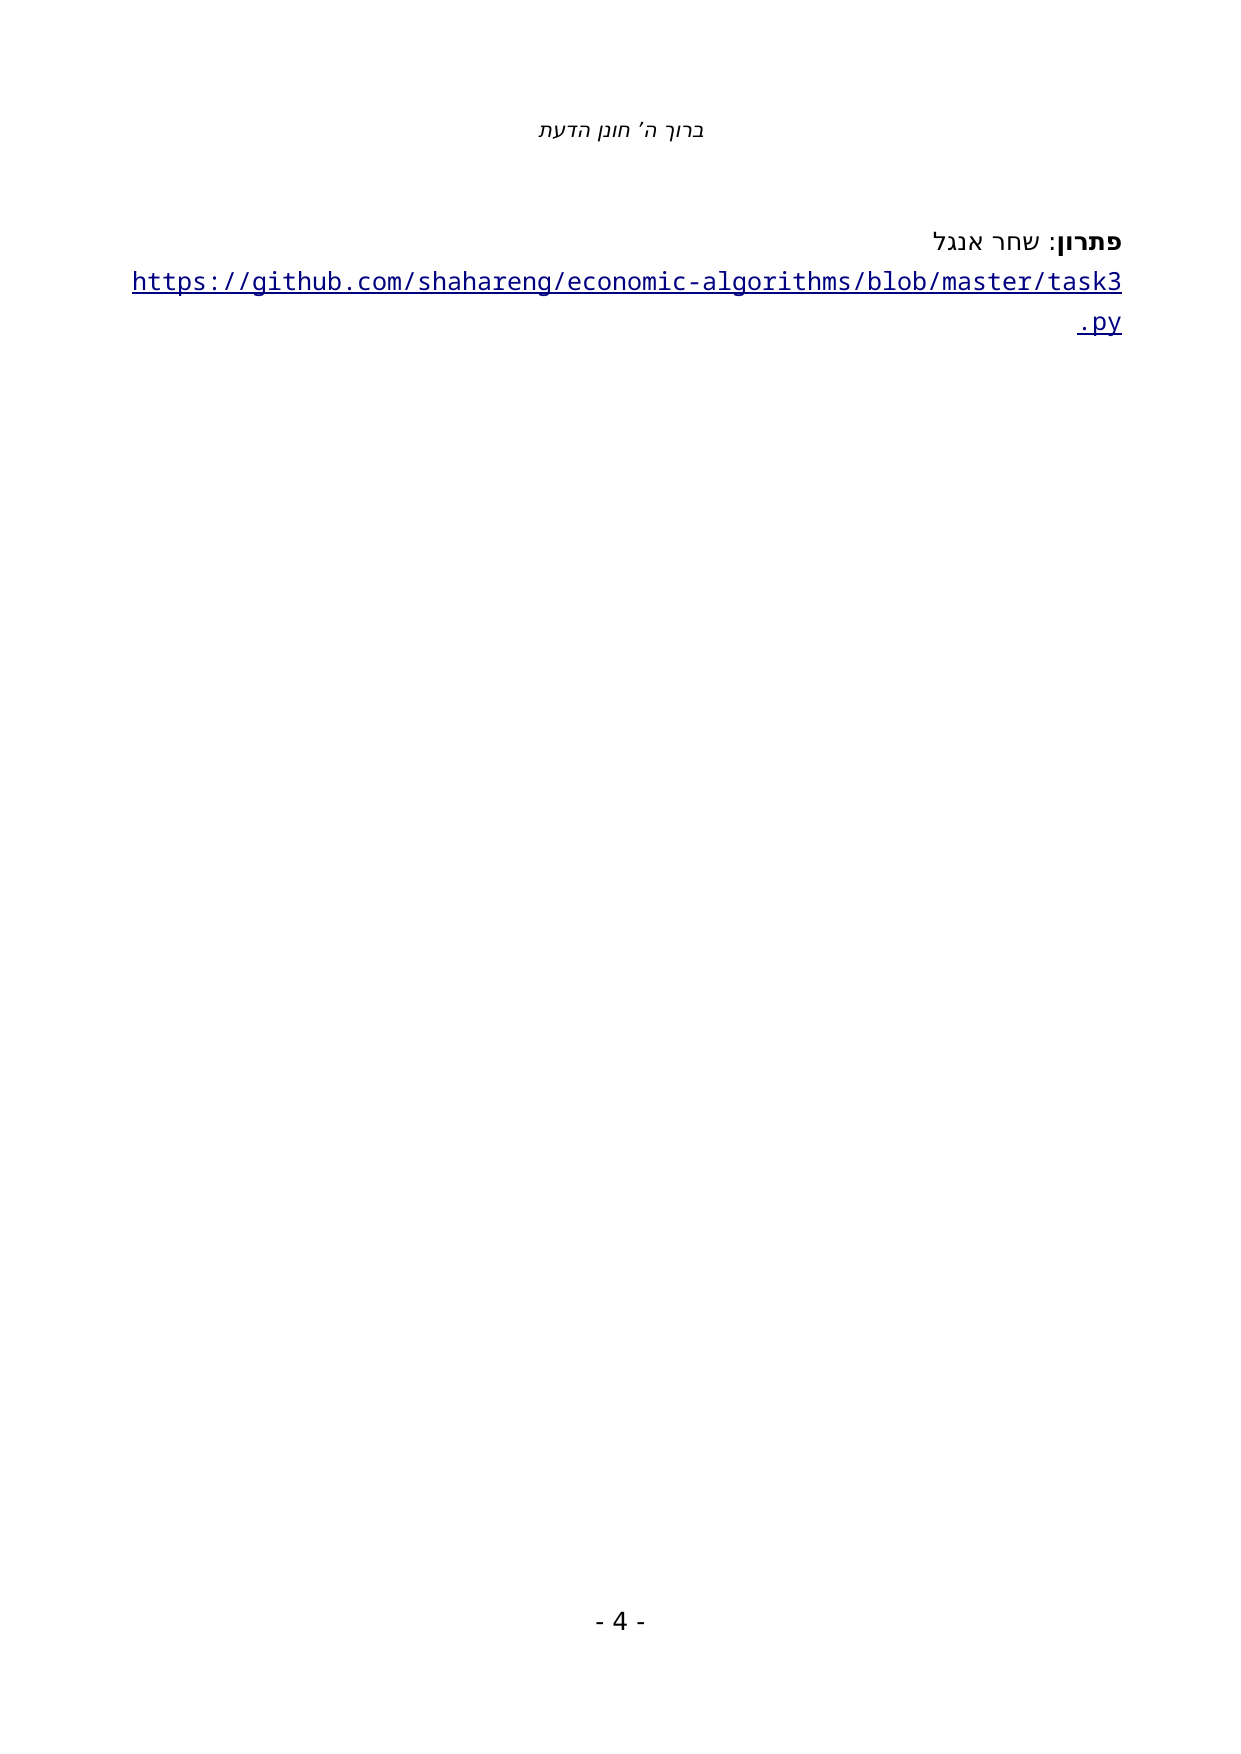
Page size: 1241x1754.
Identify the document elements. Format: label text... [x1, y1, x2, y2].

text פתרון: שחר אנגל https://github.com/shahareng/economic-algorithms/blob/master/task3.py [118, 227, 1122, 338]
